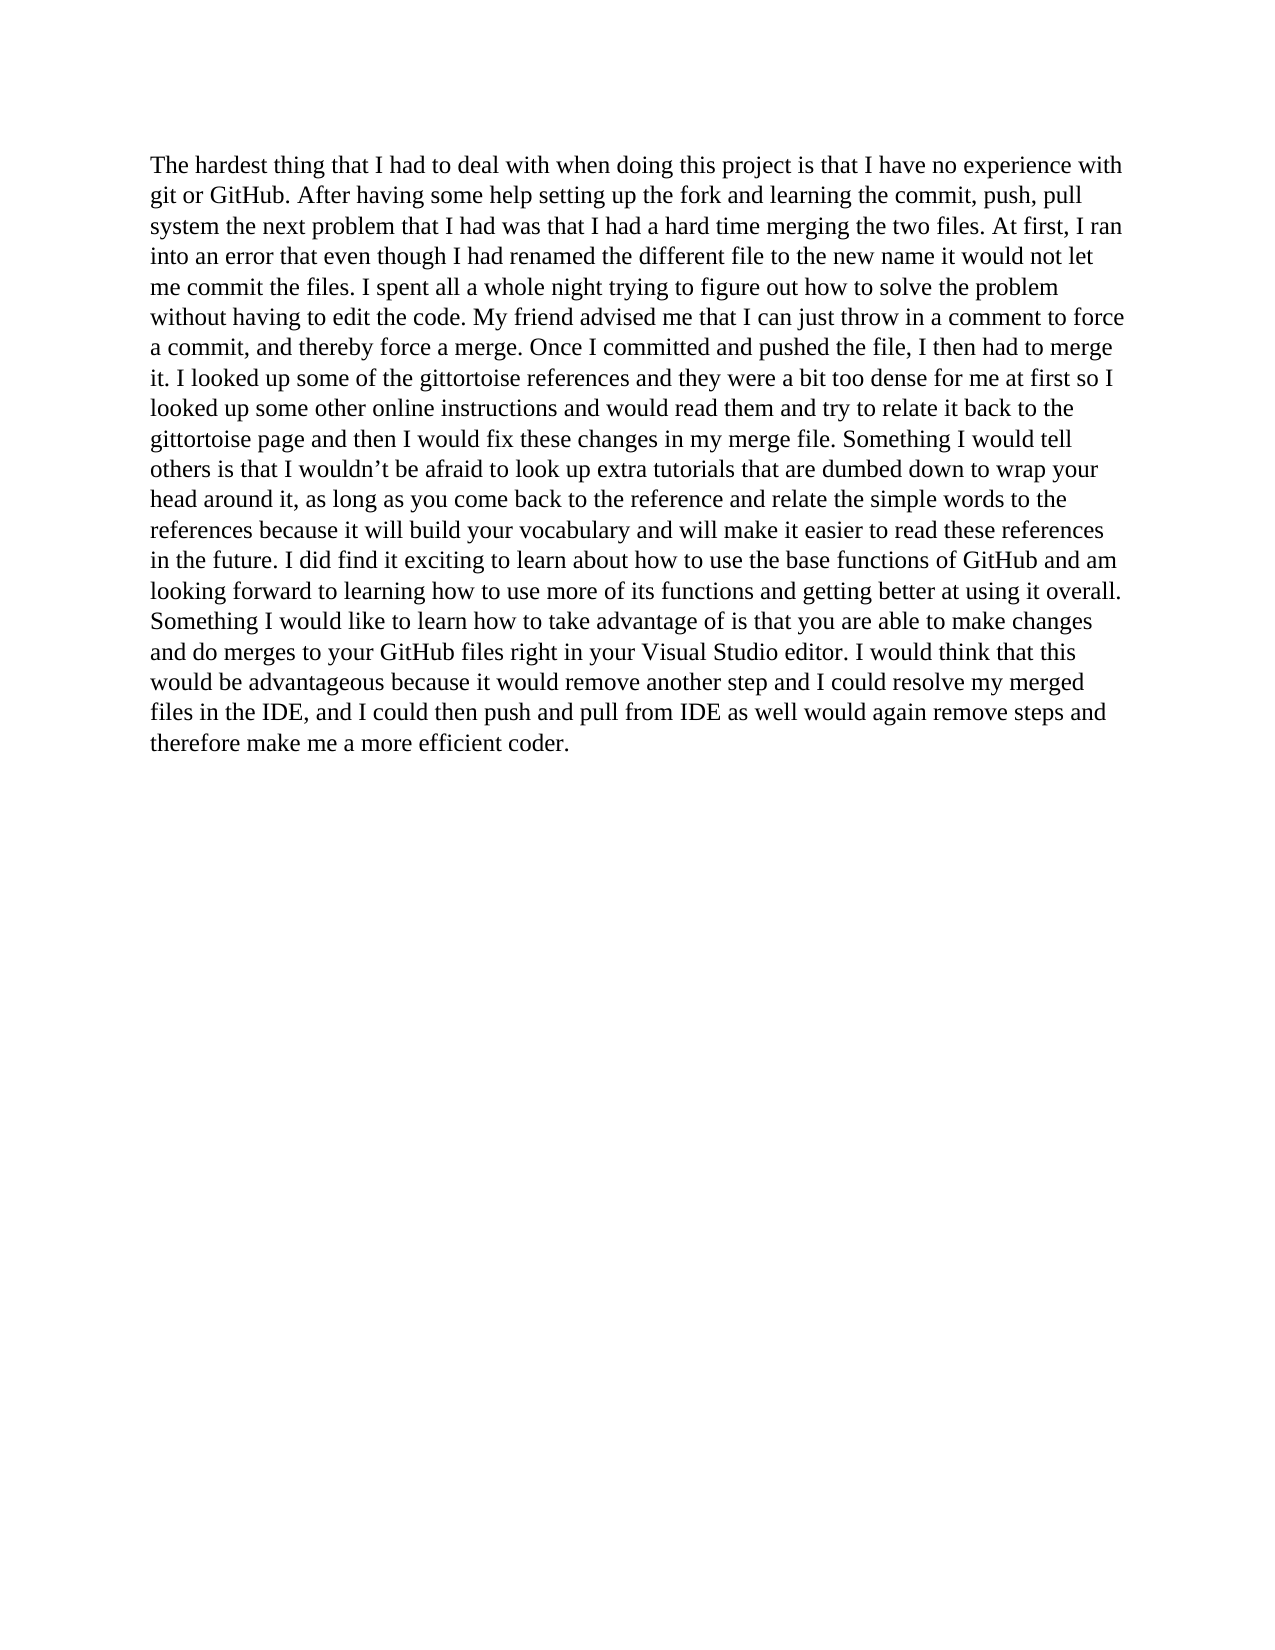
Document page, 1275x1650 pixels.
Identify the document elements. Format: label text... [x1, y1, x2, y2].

text The hardest thing that I had to deal with when doing this project is that I have no experience with git or GitHub. After having some help setting up the fork and learning the commit, push, pull system the next problem that I had was that I had a hard time merging the two files. At first, I ran into an error that even though I had renamed the different file to the new name it would not let me commit the files. I spent all a whole night trying to figure out how to solve the problem without having to edit the code. My friend advised me that I can just throw in a comment to force a commit, and thereby force a merge. Once I committed and pushed the file, I then had to merge it. I looked up some of the gittortoise references and they were a bit too dense for me at first so I looked up some other online instructions and would read them and try to relate it back to the gittortoise page and then I would fix these changes in my merge file. Something I would tell others is that I wouldn’t be afraid to look up extra tutorials that are dumbed down to wrap your head around it, as long as you come back to the reference and relate the simple words to the references because it will build your vocabulary and will make it easier to read these references in the future. I did find it exciting to learn about how to use the base functions of GitHub and am looking forward to learning how to use more of its functions and getting better at using it overall. Something I would like to learn how to take advantage of is that you are able to make changes and do merges to your GitHub files right in your Visual Studio editor. I would think that this would be advantageous because it would remove another step and I could resolve my merged files in the IDE, and I could then push and pull from IDE as well would again remove steps and therefore make me a more efficient coder. [150, 150, 1125, 757]
